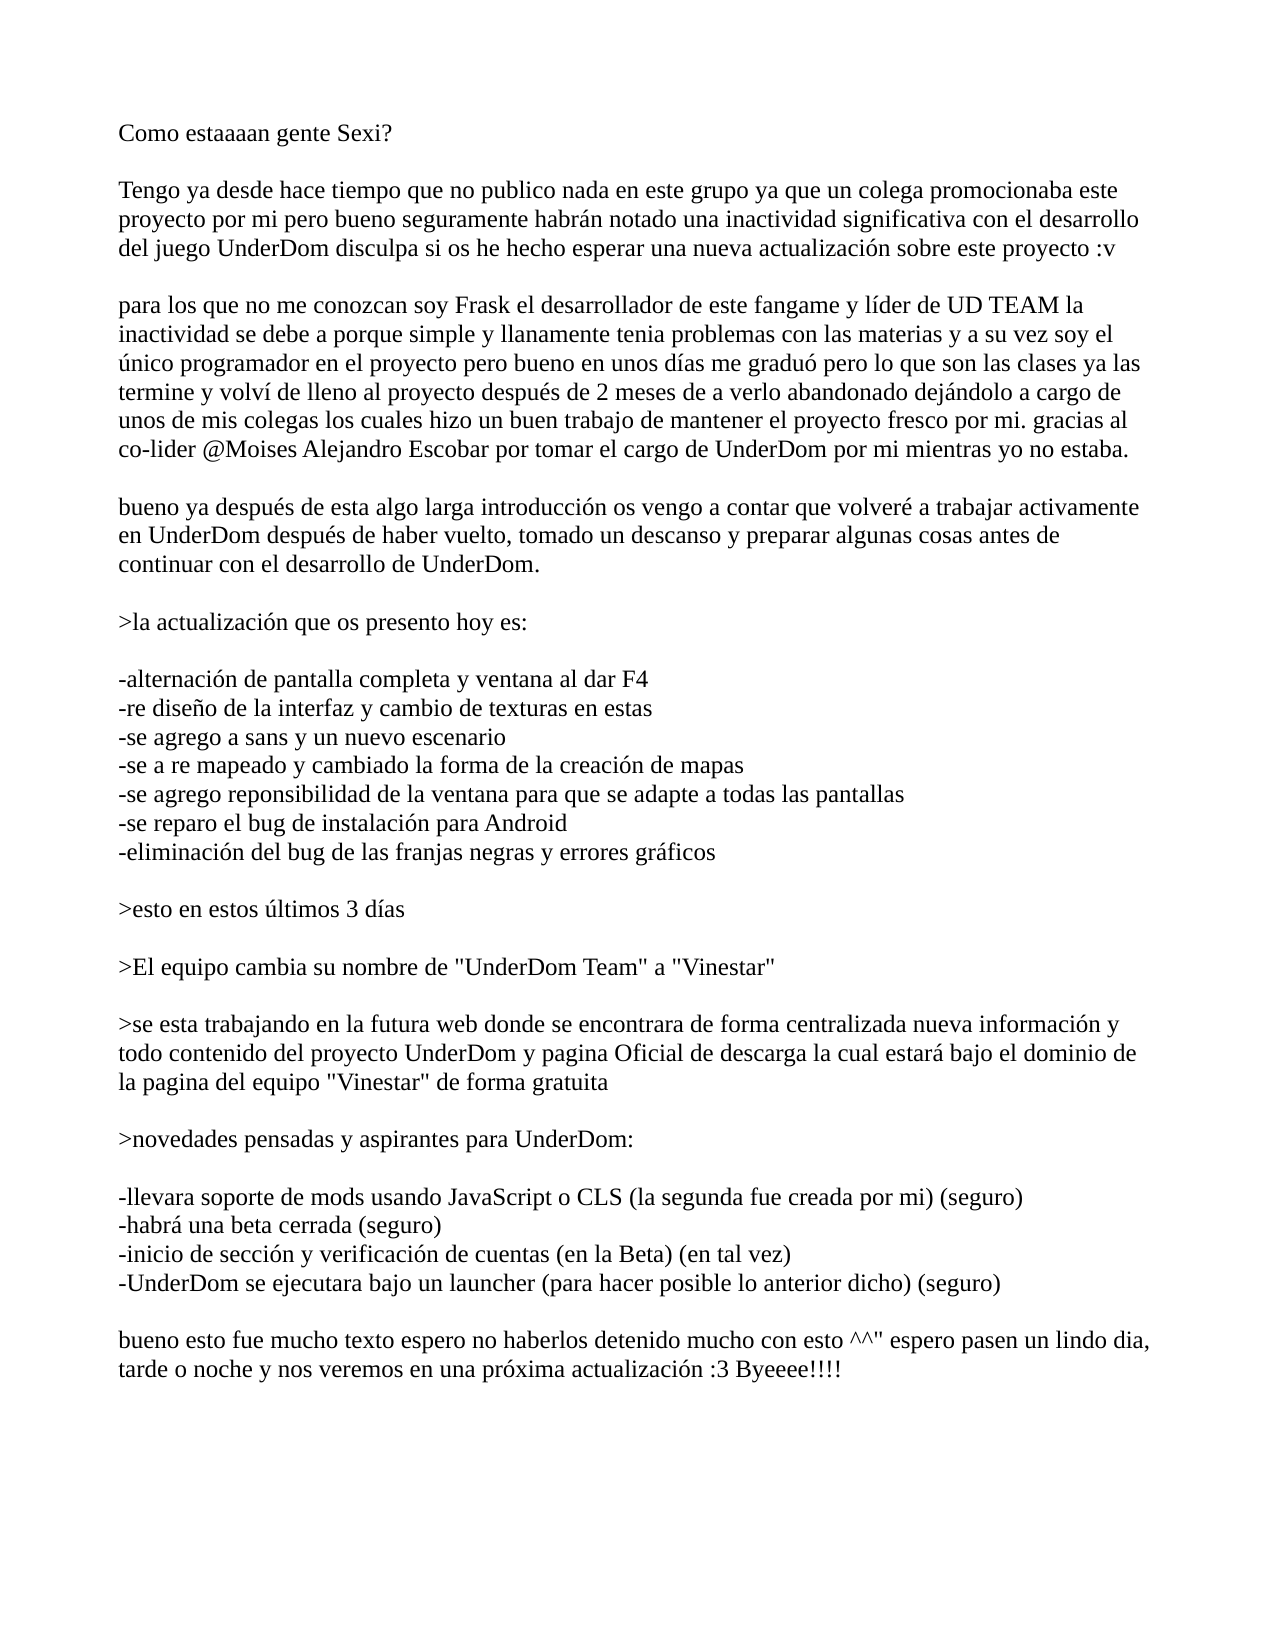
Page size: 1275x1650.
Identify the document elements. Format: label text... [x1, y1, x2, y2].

text -eliminación del bug de las franjas negras y errores gráficos [118, 837, 1157, 866]
text -se a re mapeado y cambiado la forma de la creación de mapas [118, 751, 1157, 779]
text -alternación de pantalla completa y ventana al dar F4 [118, 664, 1157, 693]
text -habrá una beta cerrada (seguro) [118, 1211, 1157, 1239]
text >esto en estos últimos 3 días [118, 894, 1157, 923]
text Como estaaaan gente Sexi? [118, 118, 1157, 147]
text bueno esto fue mucho texto espero no haberlos detenido mucho con esto ^^" espero pasen un lindo dia, tarde o noche y nos veremos en una próxima actualización :3 Byeeee!!!! [118, 1326, 1157, 1383]
text -se agrego a sans y un nuevo escenario [118, 722, 1157, 751]
text Tengo ya desde hace tiempo que no publico nada en este grupo ya que un colega promocionaba este proyecto por mi pero bueno seguramente habrán notado una inactividad significativa con el desarrollo del juego UnderDom disculpa si os he hecho esperar una nueva actualización sobre este proyecto :v [118, 176, 1157, 262]
text -se reparo el bug de instalación para Android [118, 808, 1157, 837]
text -inicio de sección y verificación de cuentas (en la Beta) (en tal vez) [118, 1239, 1157, 1268]
text >se esta trabajando en la futura web donde se encontrara de forma centralizada nueva información y todo contenido del proyecto UnderDom y pagina Oficial de descarga la cual estará bajo el dominio de la pagina del equipo "Vinestar" de forma gratuita [118, 1009, 1157, 1096]
text >novedades pensadas y aspirantes para UnderDom: [118, 1124, 1157, 1153]
text -re diseño de la interfaz y cambio de texturas en estas [118, 693, 1157, 722]
text -UnderDom se ejecutara bajo un launcher (para hacer posible lo anterior dicho) (seguro) [118, 1268, 1157, 1297]
text para los que no me conozcan soy Frask el desarrollador de este fangame y líder de UD TEAM la inactividad se debe a porque simple y llanamente tenia problemas con las materias y a su vez soy el único programador en el proyecto pero bueno en unos días me graduó pero lo que son las clases ya las termine y volví de lleno al proyecto después de 2 meses de a verlo abandonado dejándolo a cargo de unos de mis colegas los cuales hizo un buen trabajo de mantener el proyecto fresco por mi. gracias al co-lider @Moises Alejandro Escobar por tomar el cargo de UnderDom por mi mientras yo no estaba. [118, 291, 1157, 463]
text -se agrego reponsibilidad de la ventana para que se adapte a todas las pantallas [118, 779, 1157, 808]
text >El equipo cambia su nombre de "UnderDom Team" a "Vinestar" [118, 952, 1157, 981]
text >la actualización que os presento hoy es: [118, 607, 1157, 636]
text bueno ya después de esta algo larga introducción os vengo a contar que volveré a trabajar activamente en UnderDom después de haber vuelto, tomado un descanso y preparar algunas cosas antes de continuar con el desarrollo de UnderDom. [118, 492, 1157, 578]
text -llevara soporte de mods usando JavaScript o CLS (la segunda fue creada por mi) (seguro) [118, 1182, 1157, 1211]
